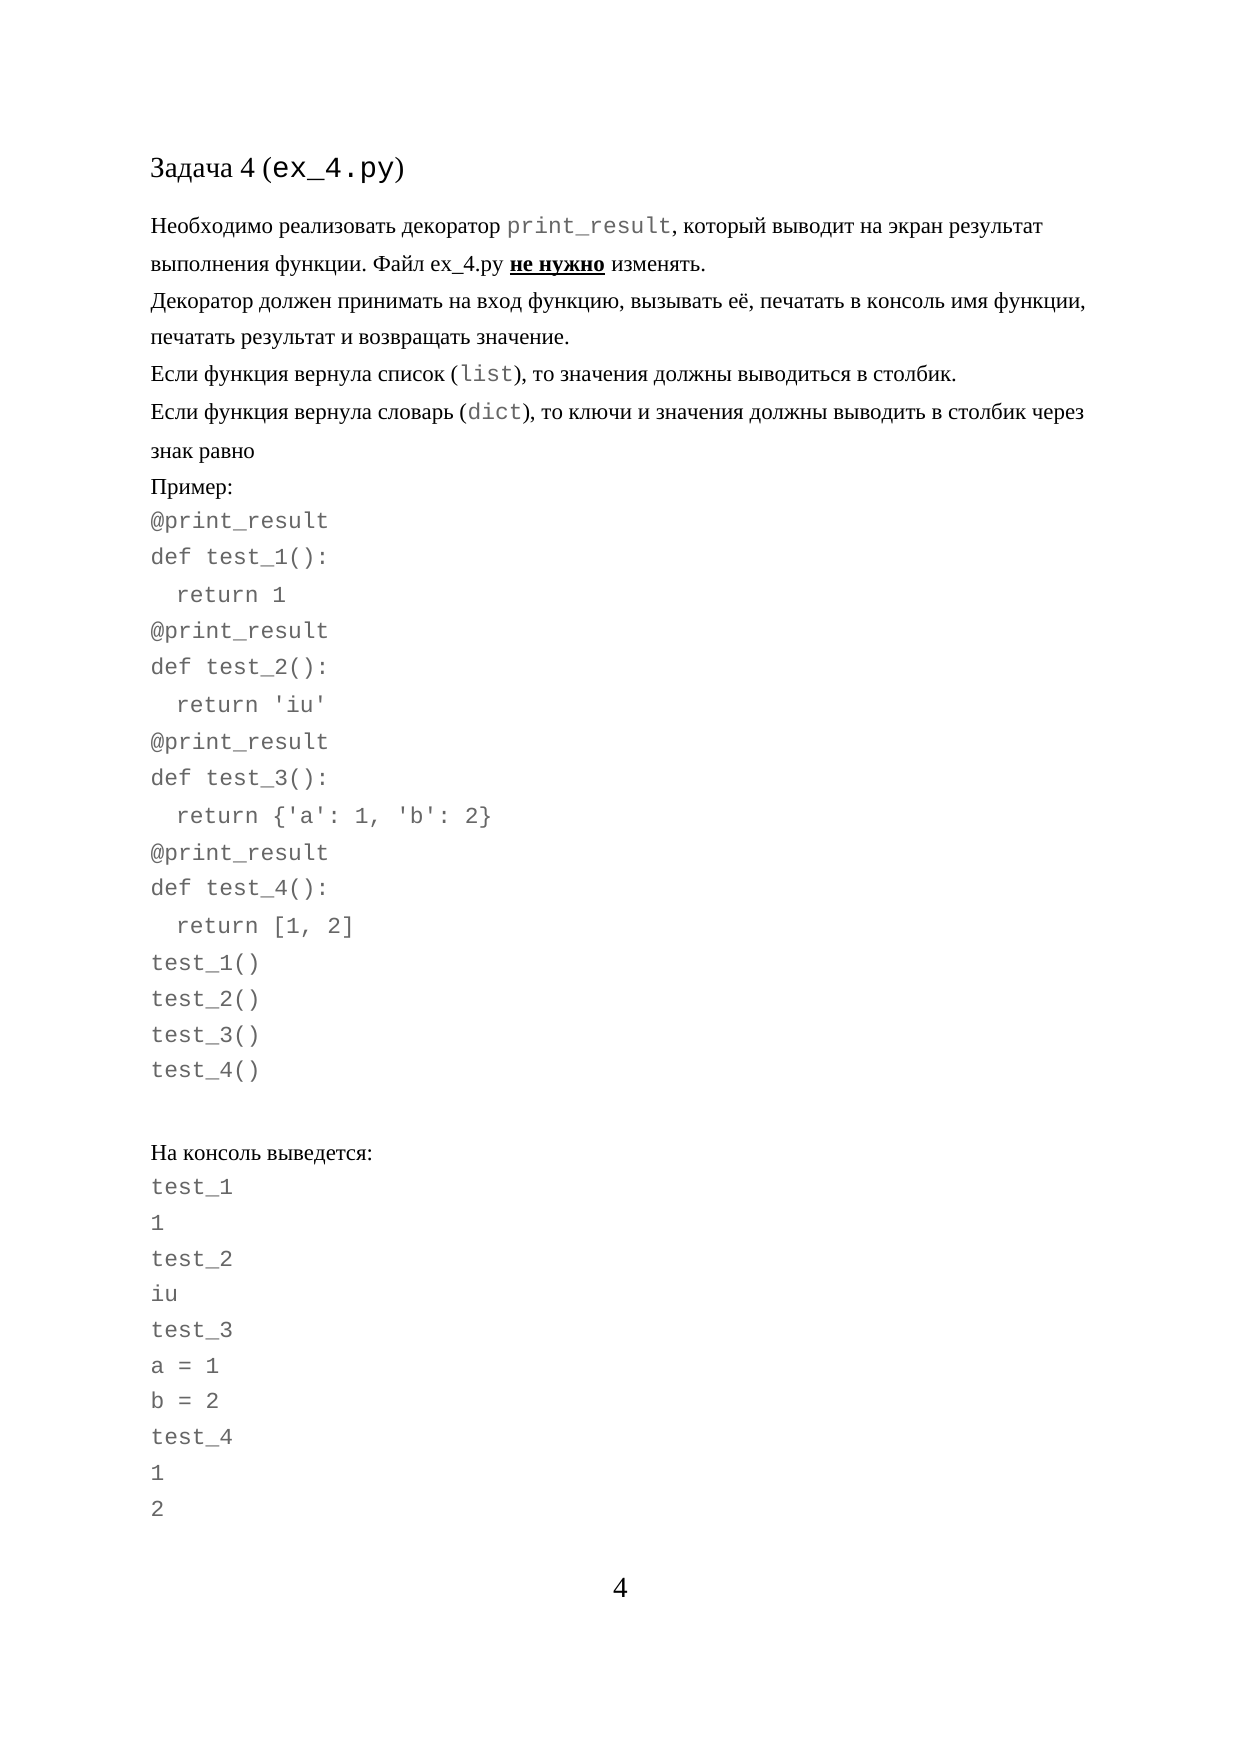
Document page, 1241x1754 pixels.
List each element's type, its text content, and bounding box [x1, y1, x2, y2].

text test_4 [150, 1426, 1090, 1452]
text iu [150, 1283, 1090, 1309]
subtitle Задача 4 (ex_4.py) [150, 150, 1090, 186]
text test_3() [150, 1023, 1090, 1049]
text 1 [150, 1461, 1090, 1487]
text Необходимо реализовать декоратор print_result, который выводит на экран результат выполнения функции. Файл ex_4.py не нужно изменять. [150, 212, 1090, 277]
text def test_4(): [150, 877, 1090, 903]
text return {'a': 1, 'b': 2} [150, 802, 1090, 830]
text def test_2(): [150, 656, 1090, 682]
text Декоратор должен принимать на вход функцию, вызывать её, печатать в консоль имя функции, печатать результат и возвращать значение. [150, 287, 1090, 349]
text def test_1(): [150, 545, 1090, 571]
text @print_result [150, 841, 1090, 867]
text test_1() [150, 951, 1090, 977]
text 2 [150, 1497, 1090, 1523]
text return 'iu' [150, 691, 1090, 720]
text Если функция вернула список (list), то значения должны выводиться в столбик. [150, 359, 1090, 388]
text return [1, 2] [150, 912, 1090, 941]
text Если функция вернула словарь (dict), то ключи и значения должны выводить в столбик через знак равно [150, 398, 1090, 463]
text b = 2 [150, 1390, 1090, 1416]
text test_2() [150, 987, 1090, 1013]
text test_1 [150, 1176, 1090, 1201]
text Пример: [150, 473, 1090, 499]
text На консоль выведется: [150, 1139, 1090, 1166]
text test_2 [150, 1247, 1090, 1273]
text return 1 [150, 581, 1090, 609]
text test_4() [150, 1059, 1090, 1084]
text a = 1 [150, 1354, 1090, 1380]
text def test_3(): [150, 766, 1090, 792]
text @print_result [150, 730, 1090, 756]
text 1 [150, 1211, 1090, 1237]
text @print_result [150, 620, 1090, 646]
text @print_result [150, 509, 1090, 535]
text test_3 [150, 1318, 1090, 1344]
